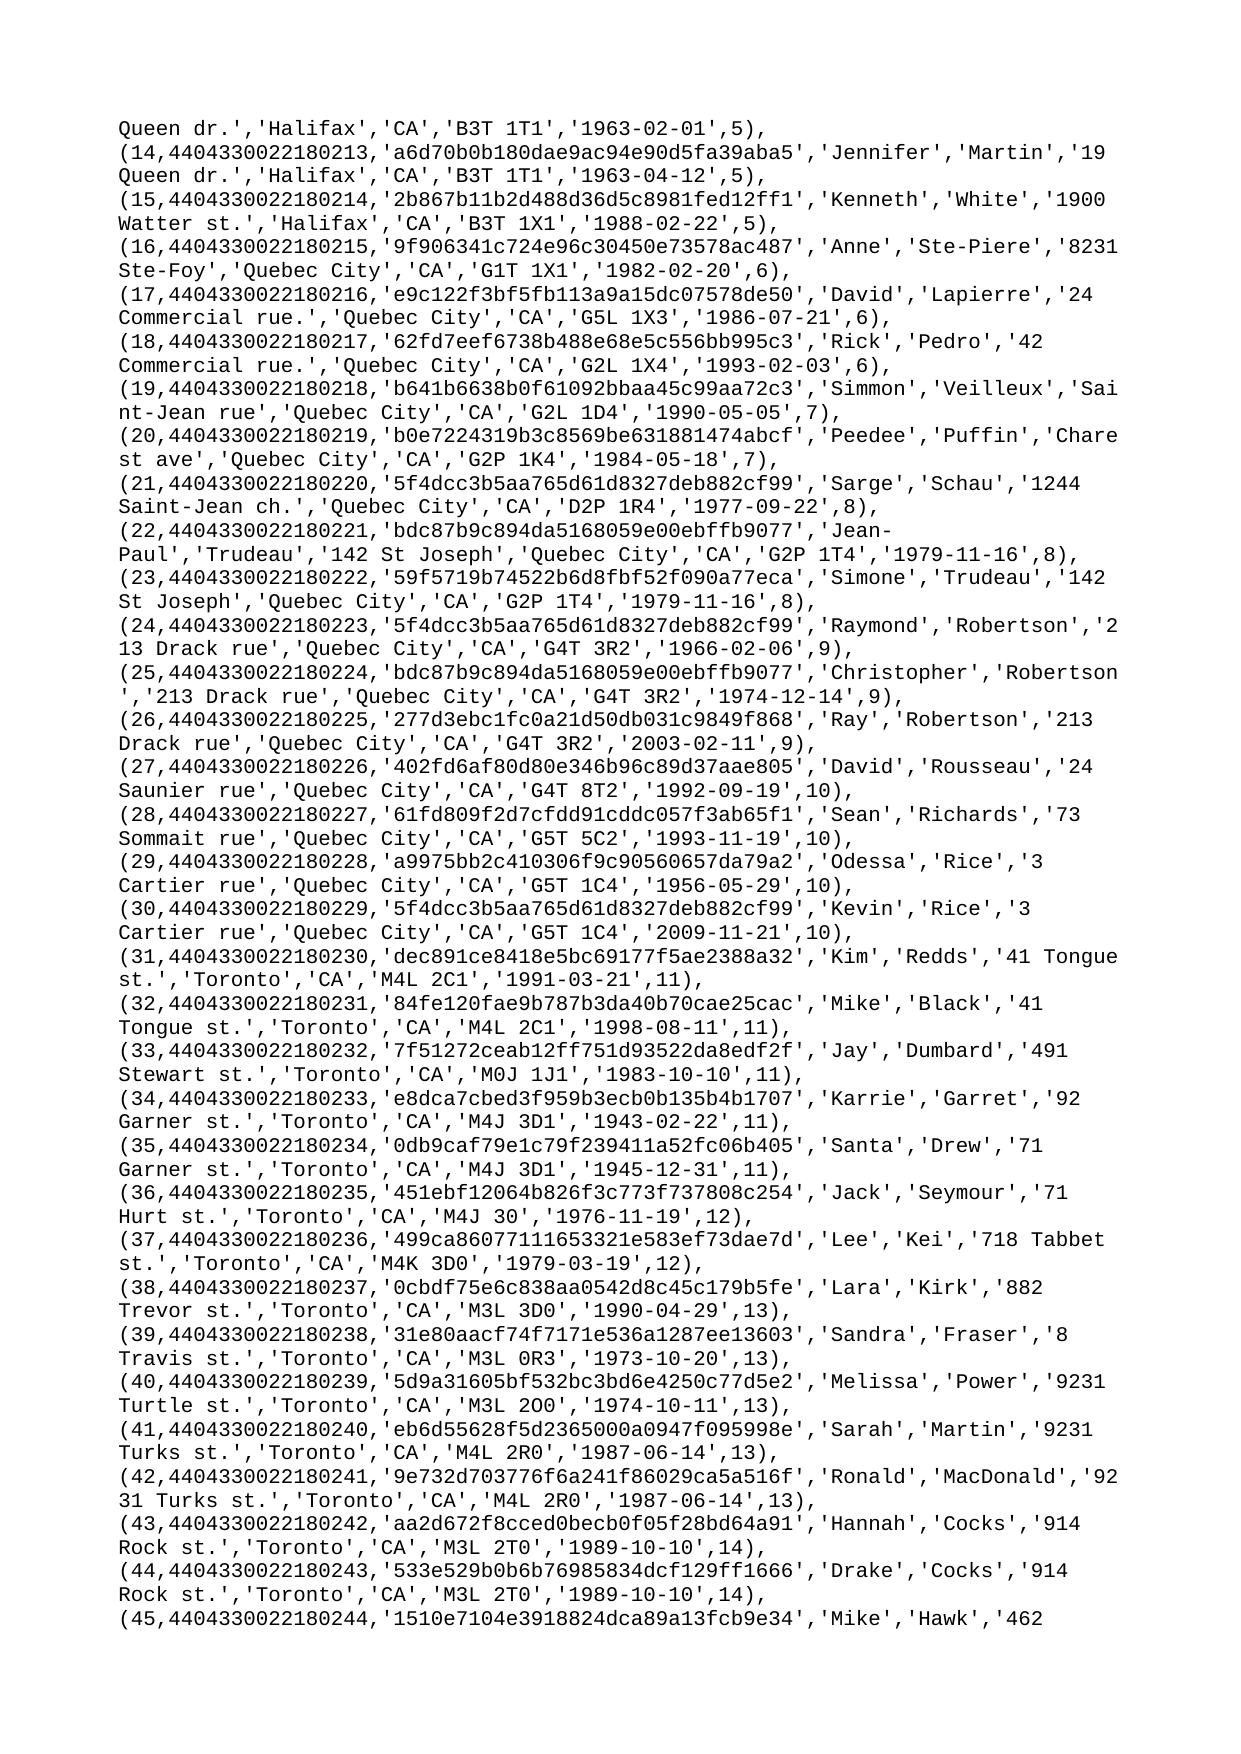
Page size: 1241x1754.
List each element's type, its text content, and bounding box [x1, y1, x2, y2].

text Queen dr.','Halifax','CA','B3T 1T1','1963-02-01',5),(14,4404330022180213,'a6d70b0b180dae9ac94e90d5fa39aba5','Jennifer','Martin','19 Queen dr.','Halifax','CA','B3T 1T1','1963-04-12',5),(15,4404330022180214,'2b867b11b2d488d36d5c8981fed12ff1','Kenneth','White','1900 Watter st.','Halifax','CA','B3T 1X1','1988-02-22',5),(16,4404330022180215,'9f906341c724e96c30450e73578ac487','Anne','Ste-Piere','8231 Ste-Foy','Quebec City','CA','G1T 1X1','1982-02-20',6),(17,4404330022180216,'e9c122f3bf5fb113a9a15dc07578de50','David','Lapierre','24 Commercial rue.','Quebec City','CA','G5L 1X3','1986-07-21',6),(18,4404330022180217,'62fd7eef6738b488e68e5c556bb995c3','Rick','Pedro','42 Commercial rue.','Quebec City','CA','G2L 1X4','1993-02-03',6),(19,4404330022180218,'b641b6638b0f61092bbaa45c99aa72c3','Simmon','Veilleux','Saint-Jean rue','Quebec City','CA','G2L 1D4','1990-05-05',7),(20,4404330022180219,'b0e7224319b3c8569be631881474abcf','Peedee','Puffin','Charest ave','Quebec City','CA','G2P 1K4','1984-05-18',7),(21,4404330022180220,'5f4dcc3b5aa765d61d8327deb882cf99','Sarge','Schau','1244 Saint-Jean ch.','Quebec City','CA','D2P 1R4','1977-09-22',8),(22,4404330022180221,'bdc87b9c894da5168059e00ebffb9077','Jean-Paul','Trudeau','142 St Joseph','Quebec City','CA','G2P 1T4','1979-11-16',8),(23,4404330022180222,'59f5719b74522b6d8fbf52f090a77eca','Simone','Trudeau','142 St Joseph','Quebec City','CA','G2P 1T4','1979-11-16',8),(24,4404330022180223,'5f4dcc3b5aa765d61d8327deb882cf99','Raymond','Robertson','213 Drack rue','Quebec City','CA','G4T 3R2','1966-02-06',9),(25,4404330022180224,'bdc87b9c894da5168059e00ebffb9077','Christopher','Robertson','213 Drack rue','Quebec City','CA','G4T 3R2','1974-12-14',9),(26,4404330022180225,'277d3ebc1fc0a21d50db031c9849f868','Ray','Robertson','213 Drack rue','Quebec City','CA','G4T 3R2','2003-02-11',9),(27,4404330022180226,'402fd6af80d80e346b96c89d37aae805','David','Rousseau','24 Saunier rue','Quebec City','CA','G4T 8T2','1992-09-19',10),(28,4404330022180227,'61fd809f2d7cfdd91cddc057f3ab65f1','Sean','Richards','73 Sommait rue','Quebec City','CA','G5T 5C2','1993-11-19',10),(29,4404330022180228,'a9975bb2c410306f9c90560657da79a2','Odessa','Rice','3 Cartier rue','Quebec City','CA','G5T 1C4','1956-05-29',10),(30,4404330022180229,'5f4dcc3b5aa765d61d8327deb882cf99','Kevin','Rice','3 Cartier rue','Quebec City','CA','G5T 1C4','2009-11-21',10),(31,4404330022180230,'dec891ce8418e5bc69177f5ae2388a32','Kim','Redds','41 Tongue st.','Toronto','CA','M4L 2C1','1991-03-21',11),(32,4404330022180231,'84fe120fae9b787b3da40b70cae25cac','Mike','Black','41 Tongue st.','Toronto','CA','M4L 2C1','1998-08-11',11),(33,4404330022180232,'7f51272ceab12ff751d93522da8edf2f','Jay','Dumbard','491 Stewart st.','Toronto','CA','M0J 1J1','1983-10-10',11),(34,4404330022180233,'e8dca7cbed3f959b3ecb0b135b4b1707','Karrie','Garret','92 Garner st.','Toronto','CA','M4J 3D1','1943-02-22',11),(35,4404330022180234,'0db9caf79e1c79f239411a52fc06b405','Santa','Drew','71 Garner st.','Toronto','CA','M4J 3D1','1945-12-31',11),(36,4404330022180235,'451ebf12064b826f3c773f737808c254','Jack','Seymour','71 Hurt st.','Toronto','CA','M4J 30','1976-11-19',12),(37,4404330022180236,'499ca86077111653321e583ef73dae7d','Lee','Kei','718 Tabbet st.','Toronto','CA','M4K 3D0','1979-03-19',12),(38,4404330022180237,'0cbdf75e6c838aa0542d8c45c179b5fe','Lara','Kirk','882 Trevor st.','Toronto','CA','M3L 3D0','1990-04-29',13),(39,4404330022180238,'31e80aacf74f7171e536a1287ee13603','Sandra','Fraser','8 Travis st.','Toronto','CA','M3L 0R3','1973-10-20',13),(40,4404330022180239,'5d9a31605bf532bc3bd6e4250c77d5e2','Melissa','Power','9231 Turtle st.','Toronto','CA','M3L 2O0','1974-10-11',13),(41,4404330022180240,'eb6d55628f5d2365000a0947f095998e','Sarah','Martin','9231 Turks st.','Toronto','CA','M4L 2R0','1987-06-14',13),(42,4404330022180241,'9e732d703776f6a241f86029ca5a516f','Ronald','MacDonald','9231 Turks st.','Toronto','CA','M4L 2R0','1987-06-14',13),(43,4404330022180242,'aa2d672f8cced0becb0f05f28bd64a91','Hannah','Cocks','914 Rock st.','Toronto','CA','M3L 2T0','1989-10-10',14),(44,4404330022180243,'533e529b0b6b76985834dcf129ff1666','Drake','Cocks','914 Rock st.','Toronto','CA','M3L 2T0','1989-10-10',14),(45,4404330022180244,'1510e7104e3918824dca89a13fcb9e34','Mike','Hawk','462 [118, 118, 1122, 1631]
